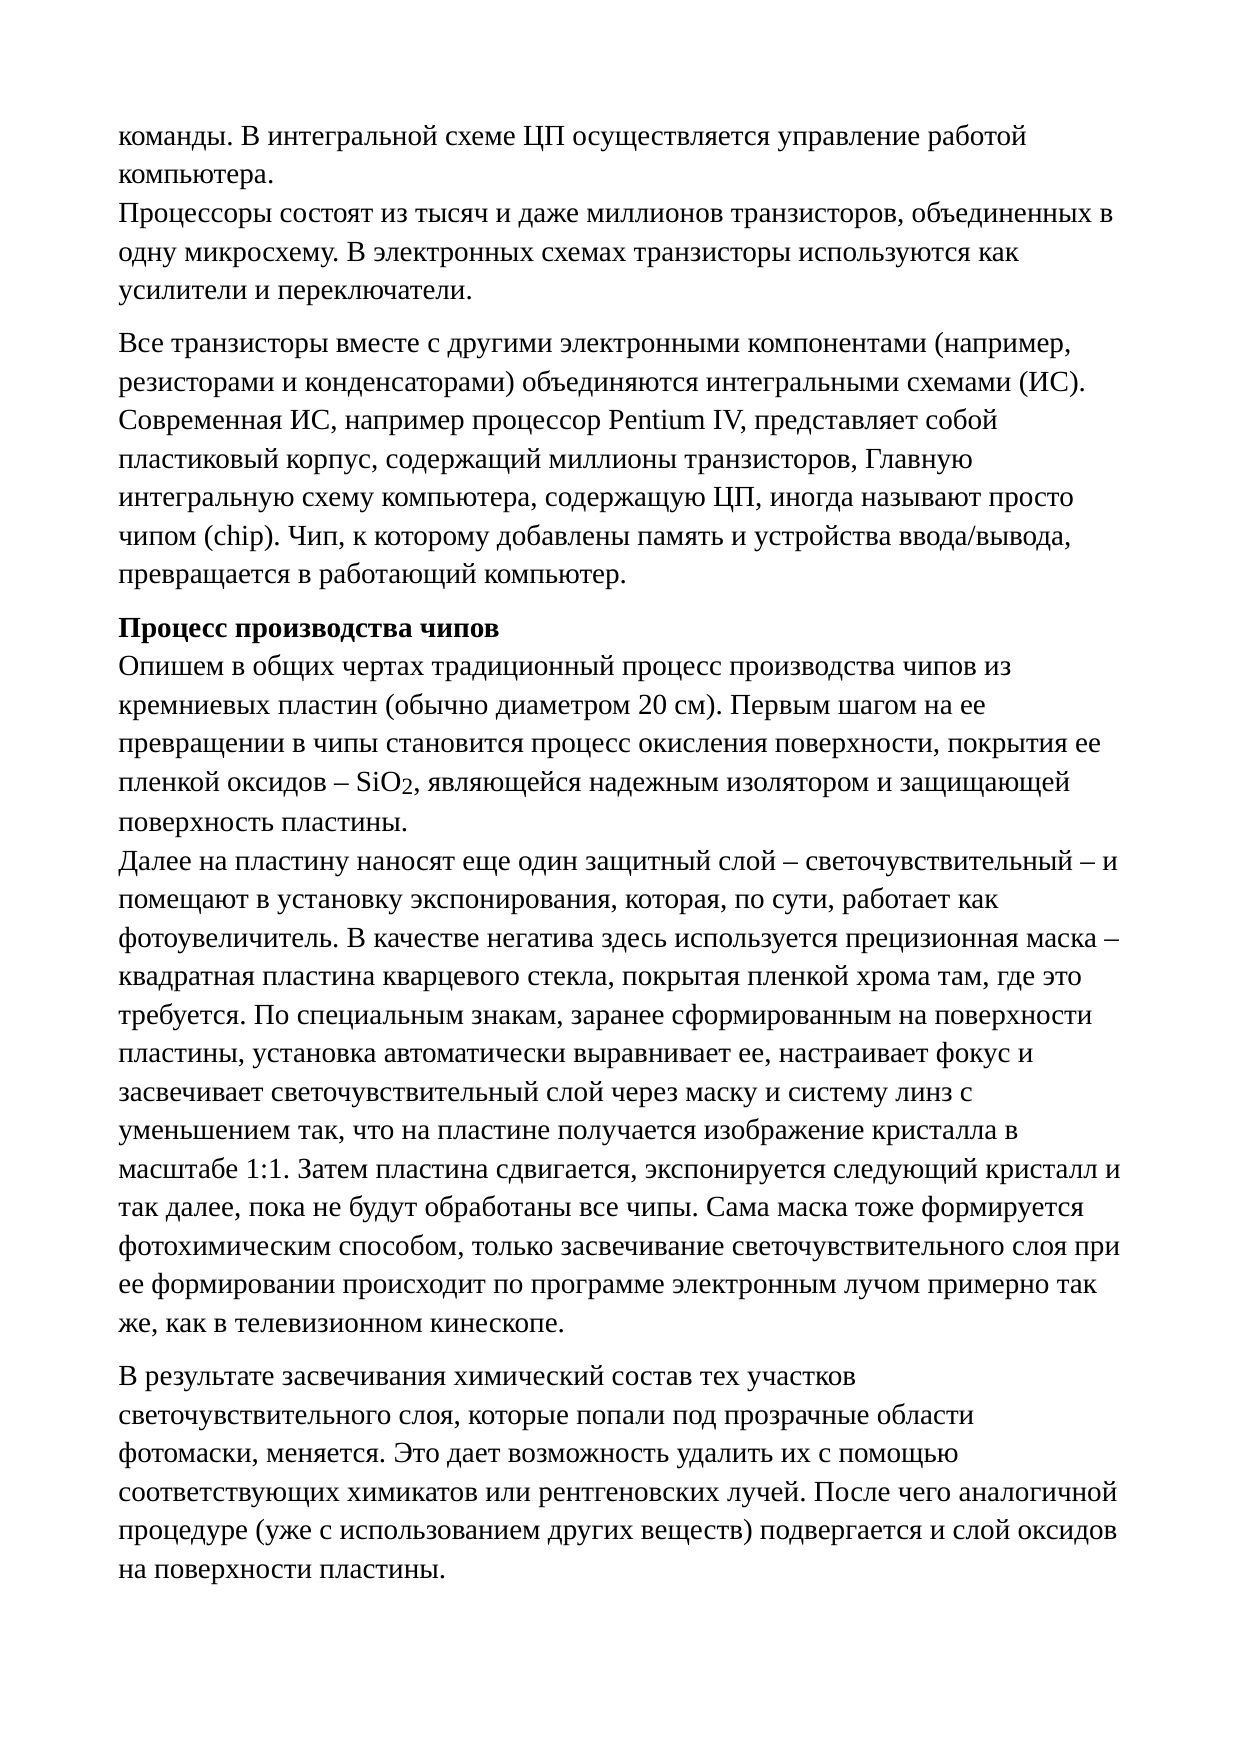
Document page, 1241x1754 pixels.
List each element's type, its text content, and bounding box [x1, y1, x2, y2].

text Процесс производства чипов [118, 610, 1122, 643]
text Все транзисторы вместе с другими электронными компонентами (например, резисторами и конденсаторами) объединяются интегральными схемами (ИС). Современная ИС, например процессор Pentium IV, представляет собой пластиковый корпус, содержащий миллионы транзисторов, Главную интегральную схему компьютера, содержащую ЦП, иногда называют просто чипом (chip). Чип, к которому добавлены память и устройства ввода/вывода, превращается в работающий компьютер. [118, 325, 1122, 590]
text Опишем в общих чертах традиционный процесс производства чипов из кремниевых пластин (обычно диаметром 20 см). Первым шагом на ее превращении в чипы становится процесс окисления поверхности, покрытия ее пленкой оксидов – SiO2, являющейся надежным изолятором и защищающей поверхность пластины. [118, 648, 1122, 838]
text В результате засвечивания химический состав тех участков светочувствительного слоя, которые попали под прозрачные области фотомаски, меняется. Это дает возможность удалить их с помощью соответствующих химикатов или рентгеновских лучей. После чего аналогичной процедуре (уже с использованием других веществ) подвергается и слой оксидов на поверхности пластины. [118, 1358, 1122, 1584]
text команды. В интегральной схеме ЦП осуществляется управление работой компьютера. [118, 118, 1122, 190]
text Далее на пластину наносят еще один защитный слой – светочувствительный – и помещают в установку экспонирования, которая, по сути, работает как фотоувеличитель. В качестве негатива здесь используется прецизионная маска – квадратная пластина кварцевого стекла, покрытая пленкой хрома там, где это требуется. По специальным знакам, заранее сформированным на поверхности пластины, установка автоматически выравнивает ее, настраивает фокус и засвечивает светочувствительный слой через маску и систему линз с уменьшением так, что на пластине получается изображение кристалла в масштабе 1:1. Затем пластина сдвигается, экспонируется следующий кристалл и так далее, пока не будут обработаны все чипы. Сама маска тоже формируется фотохимическим способом, только засвечивание светочувствительного слоя при ее формировании происходит по программе электронным лучом примерно так же, как в телевизионном кинескопе. [118, 843, 1122, 1339]
text Процессоры состоят из тысяч и даже миллионов транзисторов, объединенных в одну микросхему. В электронных схемах транзисторы используются как усилители и переключатели. [118, 195, 1122, 306]
